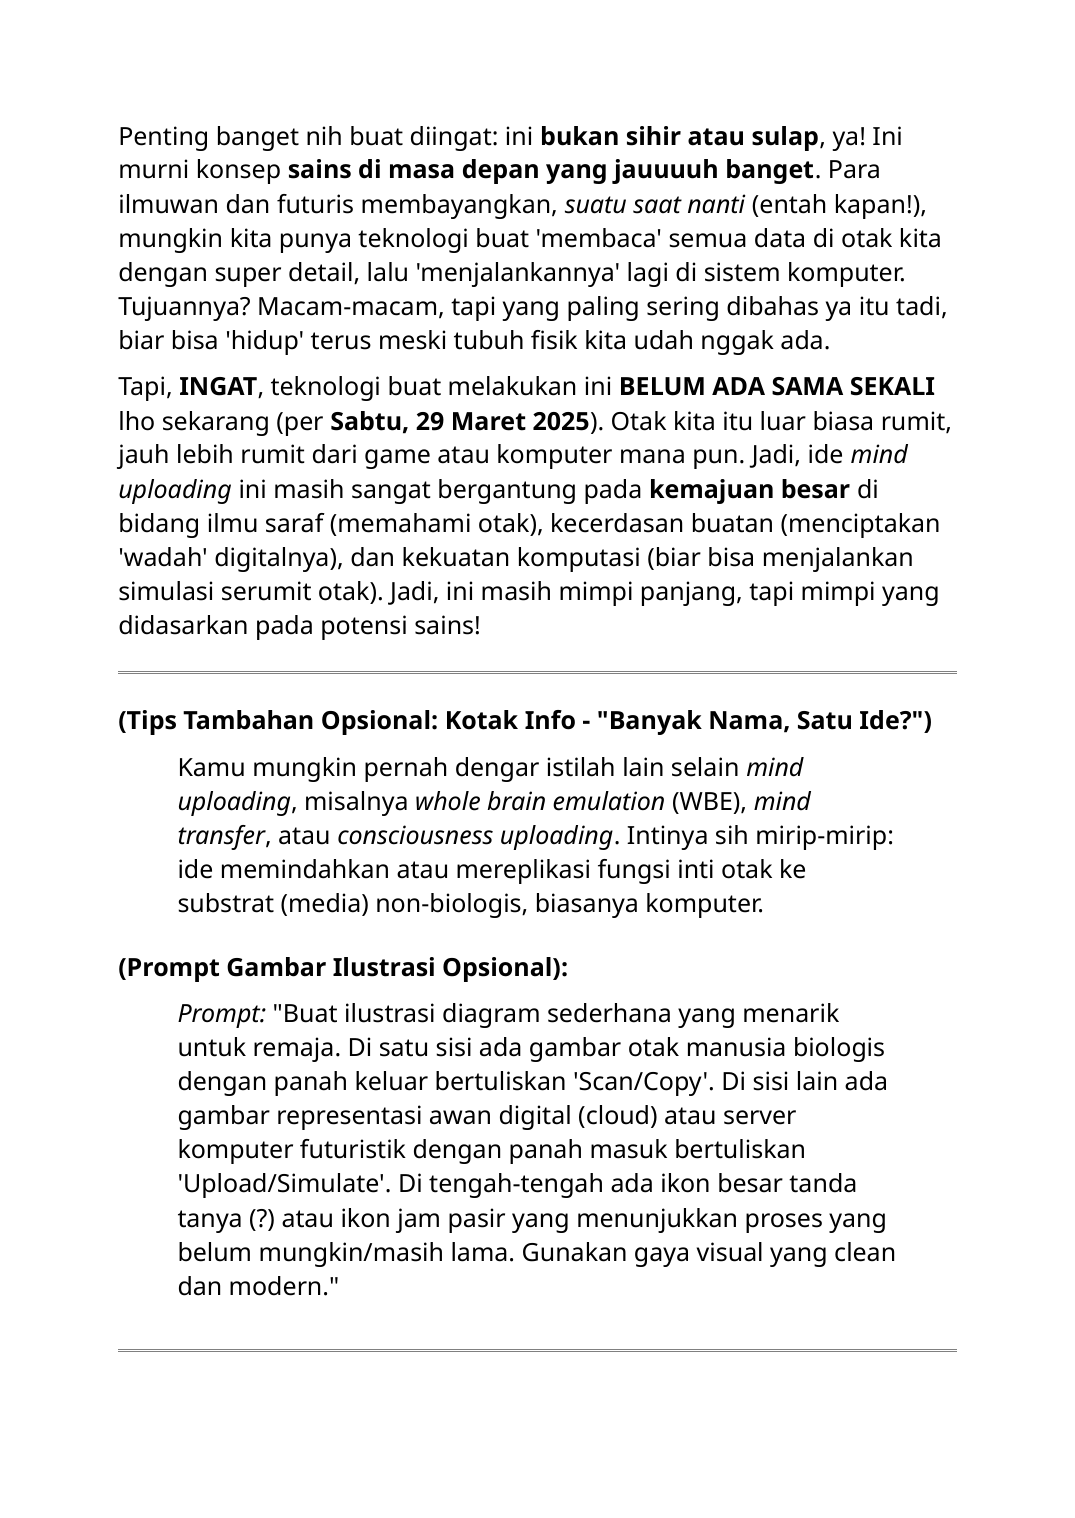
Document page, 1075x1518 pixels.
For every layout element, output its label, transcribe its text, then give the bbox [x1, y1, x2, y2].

text Kamu mungkin pernah dengar istilah lain selain mind uploading, misalnya whole brain emulation (WBE), mind transfer, atau consciousness uploading. Intinya sih mirip-mirip: ide memindahkan atau mereplikasi fungsi inti otak ke substrat (media) non-biologis, biasanya komputer. [177, 749, 898, 920]
text (Prompt Gambar Ilustrasi Opsional): [118, 949, 957, 983]
text Tapi, INGAT, teknologi buat melakukan ini BELUM ADA SAMA SEKALI lho sekarang (per Sabtu, 29 Maret 2025). Otak kita itu luar biasa rumit, jauh lebih rumit dari game atau komputer mana pun. Jadi, ide mind uploading ini masih sangat bergantung pada kemajuan besar di bidang ilmu saraf (memahami otak), kecerdasan buatan (menciptakan 'wadah' digitalnya), dan kekuatan komputasi (biar bisa menjalankan simulasi serumit otak). Jadi, ini masih mimpi panjang, tapi mimpi yang didasarkan pada potensi sains! [118, 369, 957, 642]
text (Tips Tambahan Opsional: Kotak Info - "Banyak Nama, Satu Ide?") [118, 703, 957, 737]
text Penting banget nih buat diingat: ini bukan sihir atau sulap, ya! Ini murni konsep sains di masa depan yang jauuuuh banget. Para ilmuwan dan futuris membayangkan, suatu saat nanti (entah kapan!), mungkin kita punya teknologi buat 'membaca' semua data di otak kita dengan super detail, lalu 'menjalankannya' lagi di sistem komputer. Tujuannya? Macam-macam, tapi yang paling sering dibahas ya itu tadi, biar bisa 'hidup' terus meski tubuh fisik kita udah nggak ada. [118, 118, 957, 357]
text Prompt: "Buat ilustrasi diagram sederhana yang menarik untuk remaja. Di satu sisi ada gambar otak manusia biologis dengan panah keluar bertuliskan 'Scan/Copy'. Di sisi lain ada gambar representasi awan digital (cloud) atau server komputer futuristik dengan panah masuk bertuliskan 'Upload/Simulate'. Di tengah-tengah ada ikon besar tanda tanya (?) atau ikon jam pasir yang menunjukkan proses yang belum mungkin/masih lama. Gunakan gaya visual yang clean dan modern." [177, 996, 898, 1302]
